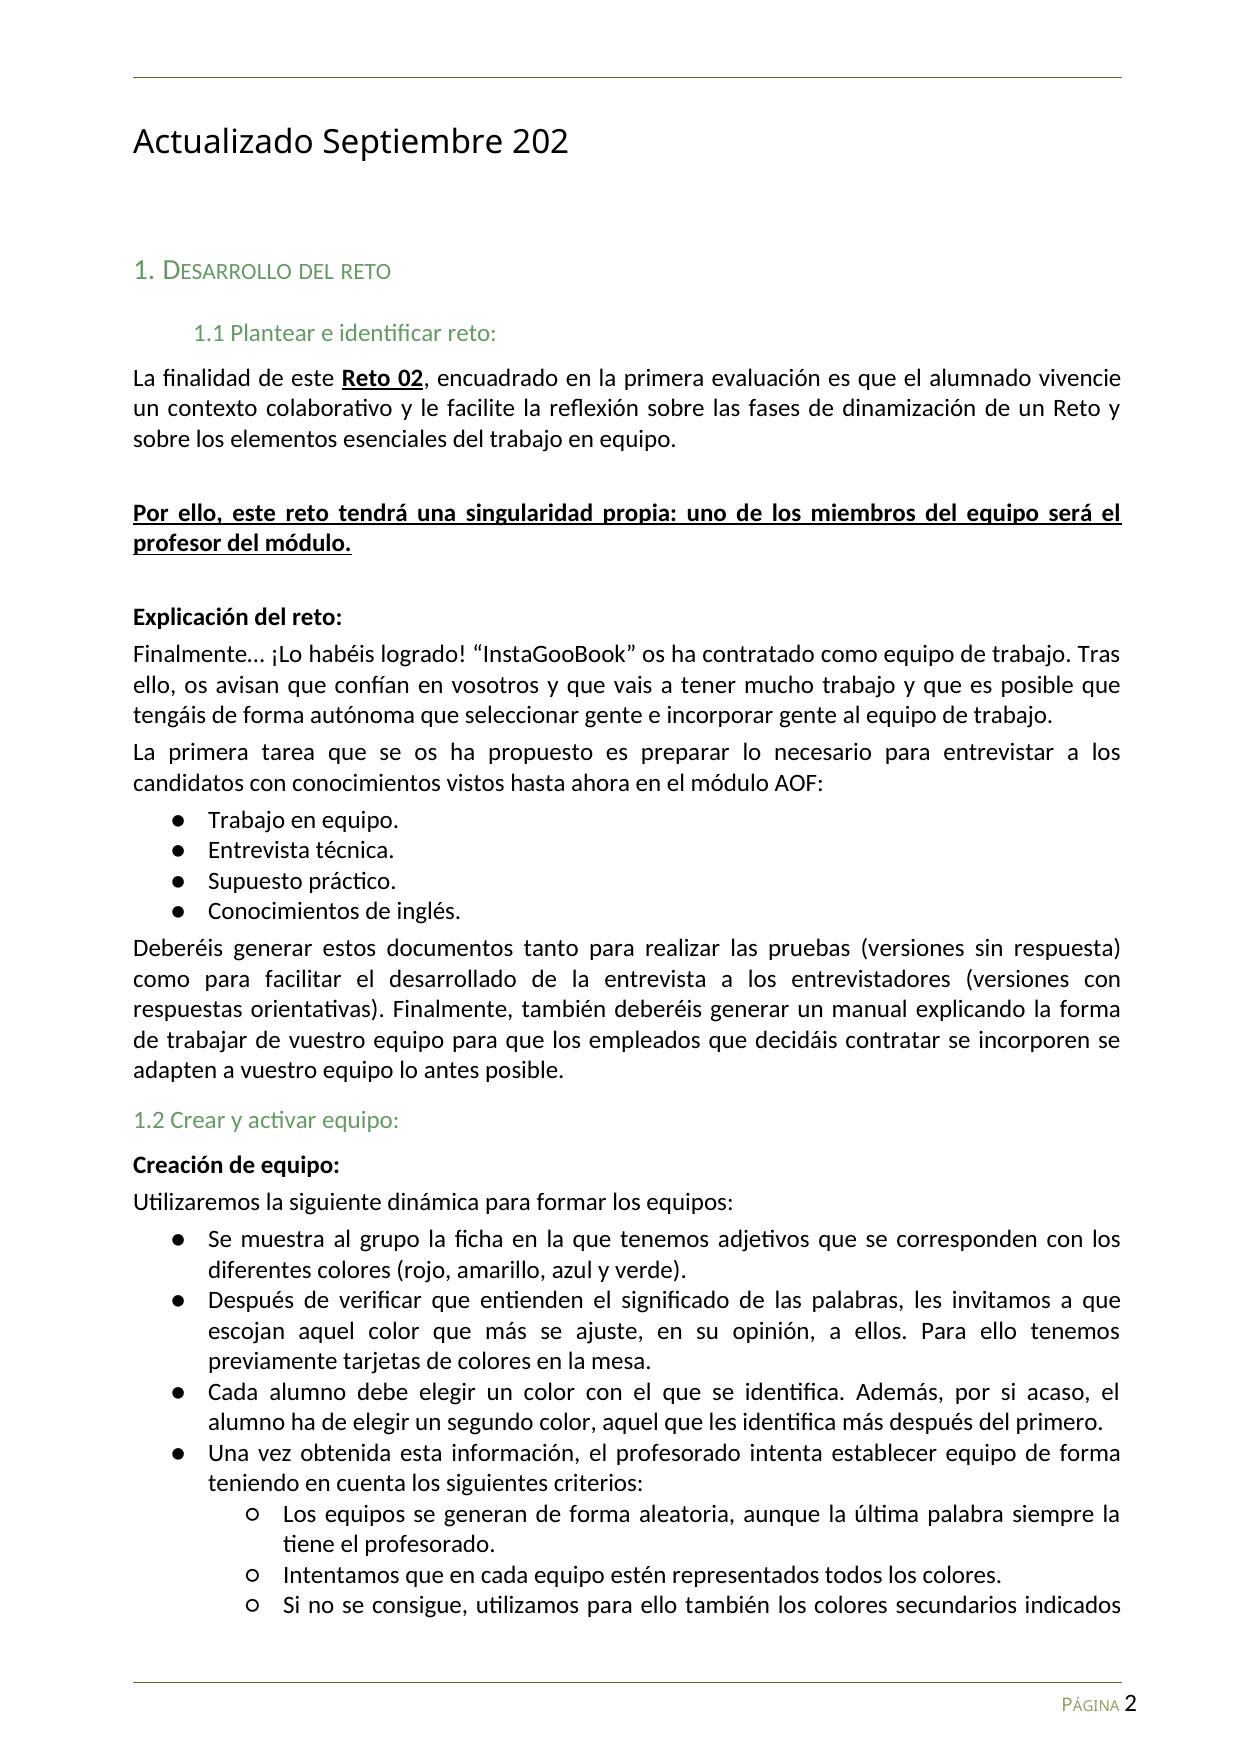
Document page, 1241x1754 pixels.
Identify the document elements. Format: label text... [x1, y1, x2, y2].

text Creación de equipo: [133, 1149, 1122, 1180]
list Intentamos que en cada equipo estén representados todos los colores. [245, 1559, 1122, 1589]
subtitle 1.2 Crear y activar equipo: [133, 1104, 1122, 1134]
list Los equipos se generan de forma aleatoria, aunque la última palabra siempre la tiene el profesorado. [245, 1498, 1122, 1559]
text profesor del módulo. [133, 525, 1122, 558]
list Supuesto práctico. [170, 865, 1122, 896]
list Trabajo en equipo. [170, 804, 1122, 834]
subtitle Desarrollo del reto [133, 251, 1122, 287]
text Explicación del reto: [133, 601, 1122, 632]
list Conocimientos de inglés. [170, 896, 1122, 926]
text Deberéis generar estos documentos tanto para realizar las pruebas (versiones sin respuesta) como para facilitar el desarrollado de la entrevista a los entrevistadores (versiones con respuestas orientativas). Finalmente, también deberéis generar un manual explicando la forma de trabajar de vuestro equipo para que los empleados que decidáis contratar se incorporen se adapten a vuestro equipo lo antes posible. [133, 932, 1122, 1085]
list Una vez obtenida esta información, el profesorado intenta establecer equipo de forma teniendo en cuenta los siguientes criterios: [170, 1437, 1122, 1498]
text Utilizaremos la siguiente dinámica para formar los equipos: [133, 1186, 1122, 1217]
subtitle 1.1 Plantear e identificar reto: [193, 317, 1122, 347]
list Si no se consigue, utilizamos para ello también los colores secundarios indicados [245, 1589, 1122, 1620]
text La primera tarea que se os ha propuesto es preparar lo necesario para entrevistar a los candidatos con conocimientos vistos hasta ahora en el módulo AOF: [133, 736, 1122, 797]
text Por ello, este reto tendrá una singularidad propia: uno de los miembros del equipo será el [133, 497, 1122, 523]
list Después de verificar que entienden el significado de las palabras, les invitamos a que escojan aquel color que más se ajuste, en su opinión, a ellos. Para ello tenemos previamente tarjetas de colores en la mesa. [170, 1284, 1122, 1376]
list Se muestra al grupo la ficha en la que tenemos adjetivos que se corresponden con los diferentes colores (rojo, amarillo, azul y verde). [170, 1223, 1122, 1284]
text Actualizado Septiembre 202 [133, 118, 1122, 163]
text Finalmente… ¡Lo habéis logrado! “InstaGooBook” os ha contratado como equipo de trabajo. Tras ello, os avisan que confían en vosotros y que vais a tener mucho trabajo y que es posible que tengáis de forma autónoma que seleccionar gente e incorporar gente al equipo de trabajo. [133, 638, 1122, 730]
list Cada alumno debe elegir un color con el que se identifica. Además, por si acaso, el alumno ha de elegir un segundo color, aquel que les identifica más después del primero. [170, 1376, 1122, 1437]
text La finalidad de este Reto 02, encuadrado en la primera evaluación es que el alumnado vivencie un contexto colaborativo y le facilite la reflexión sobre las fases de dinamización de un Reto y sobre los elementos esenciales del trabajo en equipo. [133, 362, 1122, 453]
list Entrevista técnica. [170, 834, 1122, 865]
